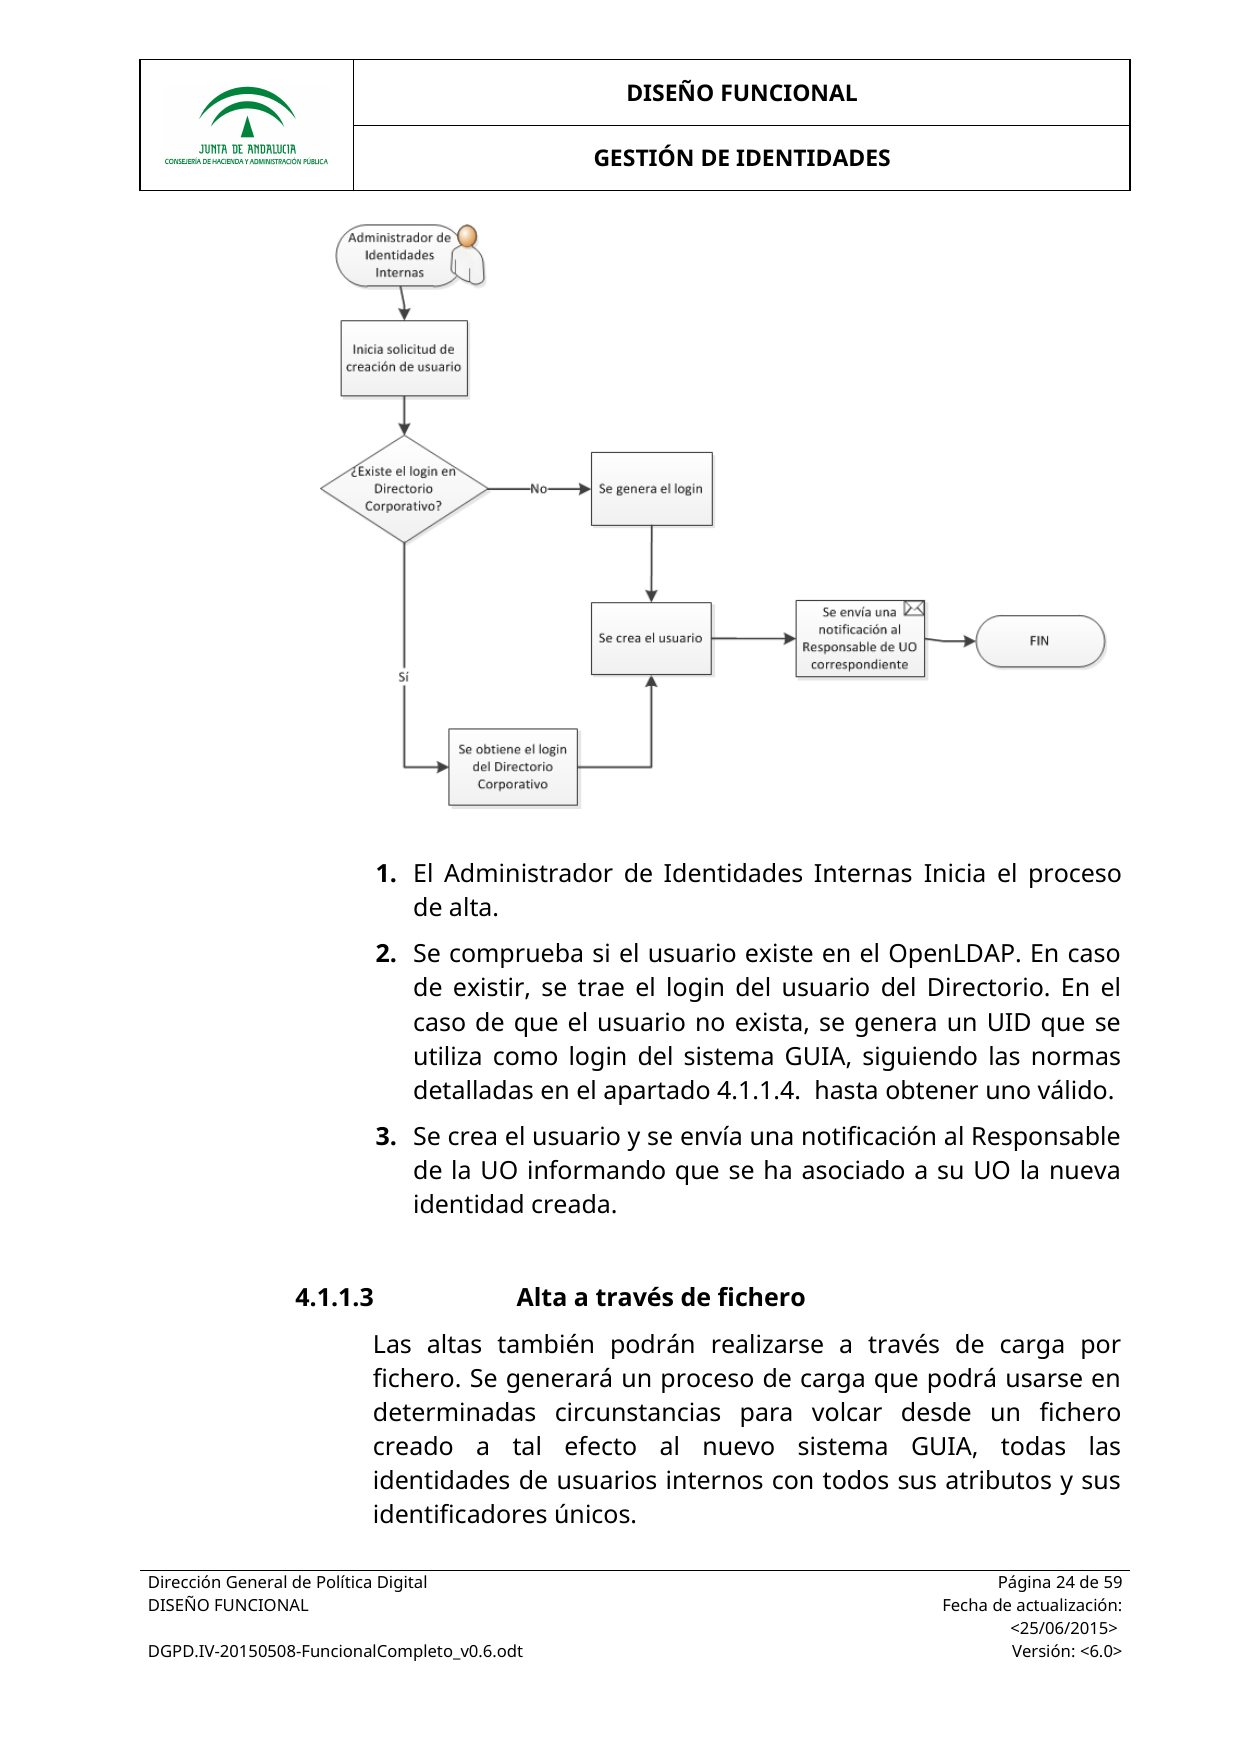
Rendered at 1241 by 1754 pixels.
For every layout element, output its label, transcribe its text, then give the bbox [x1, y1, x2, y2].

list Las altas también podrán realizarse a través de carga por fichero. Se generará un proceso de carga que podrá usarse en determinadas circunstancias para volcar desde un fichero creado a tal efecto al nuevo sistema GUIA, todas las identidades de usuarios internos con todos sus atributos y sus identificadores únicos. [335, 1327, 1122, 1531]
picture [320, 219, 1108, 809]
list Se crea el usuario y se envía una notificación al Responsable de la UO informando que se ha asociado a su UO la nueva identidad creada. [375, 1119, 1122, 1221]
list Se comprueba si el usuario existe en el OpenLDAP. En caso de existir, se trae el login del usuario del Directorio. En el caso de que el usuario no exista, se genera un UID que se utiliza como login del sistema GUIA, siguiendo las normas detalladas en el apartado 4.1.1.4. hasta obtener uno válido. [375, 936, 1122, 1106]
picture [164, 85, 330, 165]
list El Administrador de Identidades Internas Inicia el proceso de alta. [375, 855, 1122, 923]
text 4.1.1.3 Alta a través de fichero [148, 1280, 1122, 1314]
